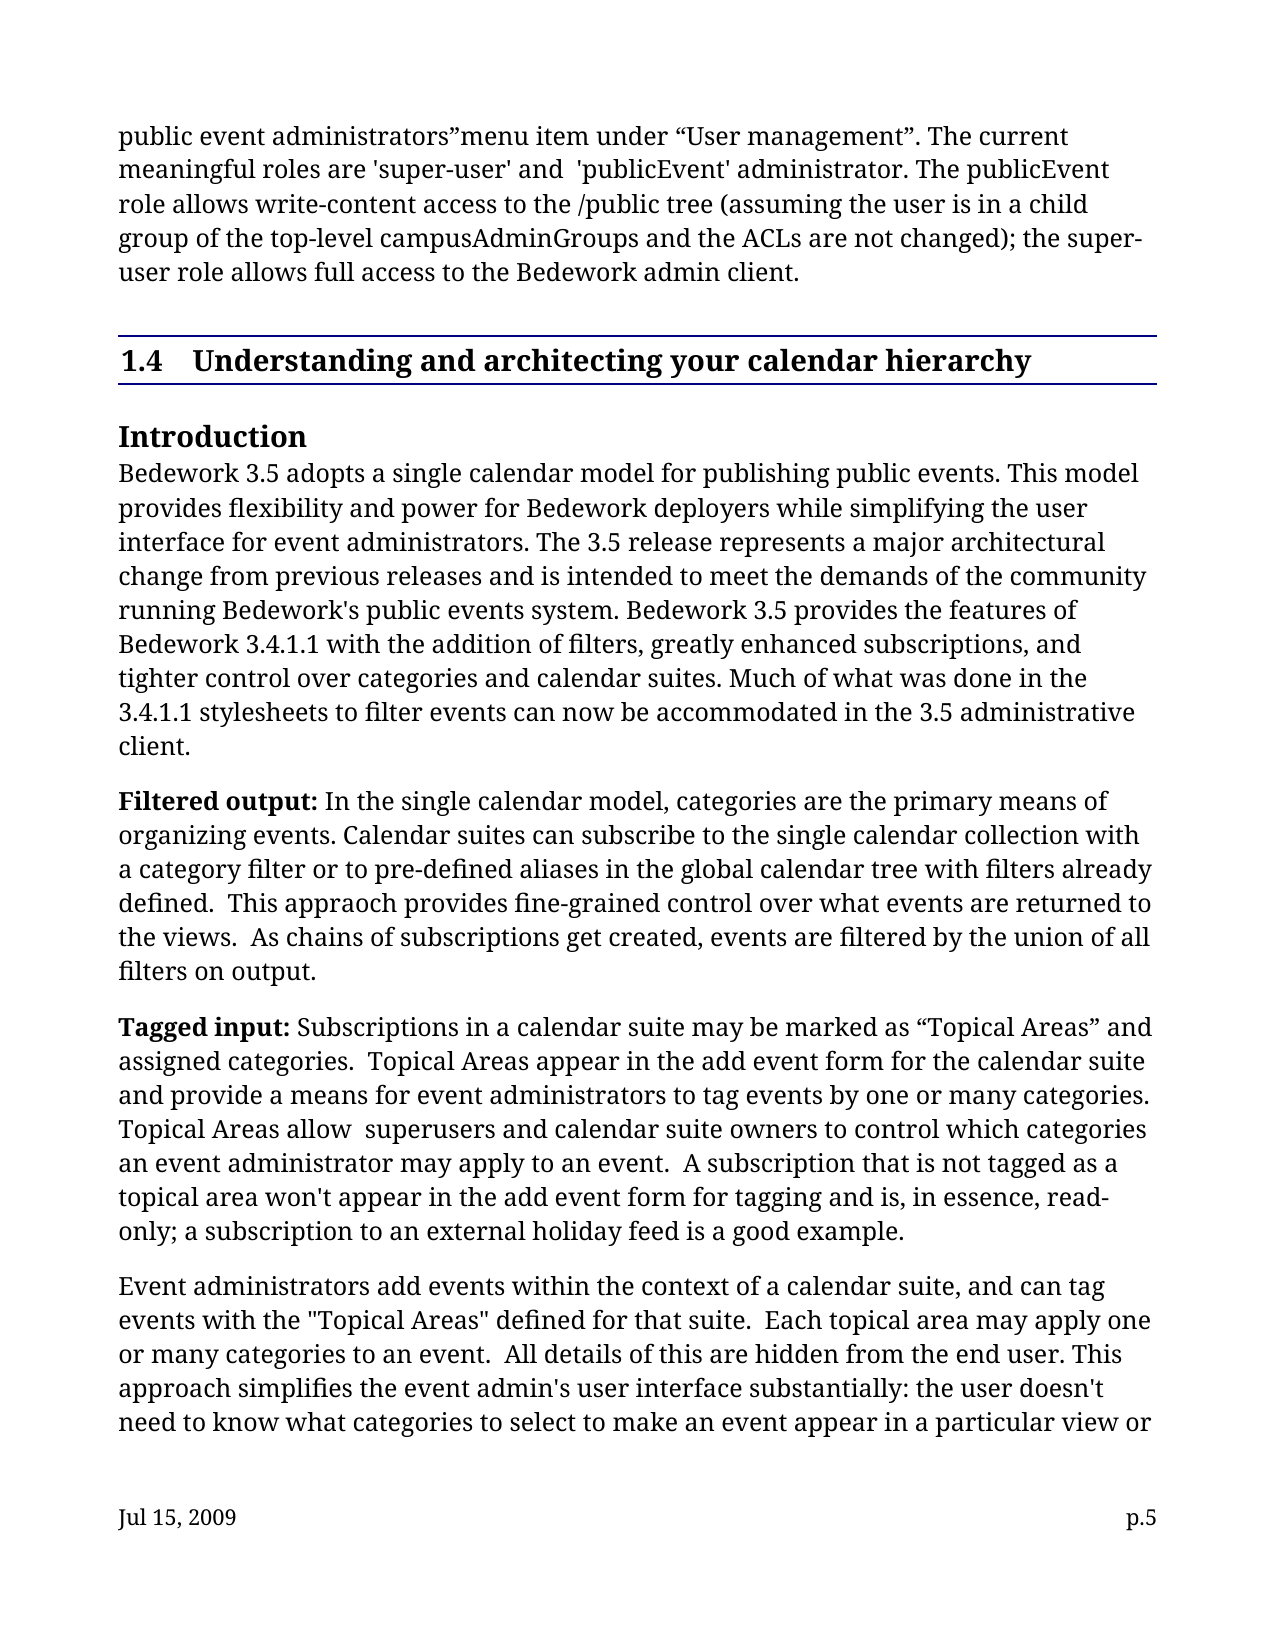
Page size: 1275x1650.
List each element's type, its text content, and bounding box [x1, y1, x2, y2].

text Tagged input: Subscriptions in a calendar suite may be marked as “Topical Areas” and assigned categories. Topical Areas appear in the add event form for the calendar suite and provide a means for event administrators to tag events by one or many categories. Topical Areas allow superusers and calendar suite owners to control which categories an event administrator may apply to an event. A subscription that is not tagged as a topical area won't appear in the add event form for tagging and is, in essence, read-only; a subscription to an external holiday feed is a good example. [118, 1009, 1157, 1248]
text Filtered output: In the single calendar model, categories are the primary means of organizing events. Calendar suites can subscribe to the single calendar collection with a category filter or to pre-defined aliases in the global calendar tree with filters already defined. This appraoch provides fine-grained control over what events are returned to the views. As chains of subscriptions get created, events are filtered by the union of all filters on output. [118, 784, 1157, 988]
text Bedework 3.5 adopts a single calendar model for publishing public events. This model provides flexibility and power for Bedework deployers while simplifying the user interface for event administrators. The 3.5 release represents a major architectural change from previous releases and is intended to meet the demands of the community running Bedework's public events system. Bedework 3.5 provides the features of Bedework 3.4.1.1 with the addition of filters, greatly enhanced subscriptions, and tighter control over categories and calendar suites. Much of what was done in the 3.4.1.1 stylesheets to filter events can now be accommodated in the 3.5 administrative client. [118, 456, 1157, 763]
subtitle Introduction [118, 416, 1157, 456]
subtitle Understanding and architecting your calendar hierarchy [118, 337, 1157, 383]
text public event administrators”menu item under “User management”. The current meaningful roles are 'super-user' and 'publicEvent' administrator. The publicEvent role allows write-content access to the /public tree (assuming the user is in a child group of the top-level campusAdminGroups and the ACLs are not changed); the super-user role allows full access to the Bedework admin client. [118, 118, 1157, 288]
text Event administrators add events within the context of a calendar suite, and can tag events with the "Topical Areas" defined for that suite. Each topical area may apply one or many categories to an event. All details of this are hidden from the end user. This approach simplifies the event admin's user interface substantially: the user doesn't need to know what categories to select to make an event appear in a particular view or [118, 1269, 1157, 1439]
